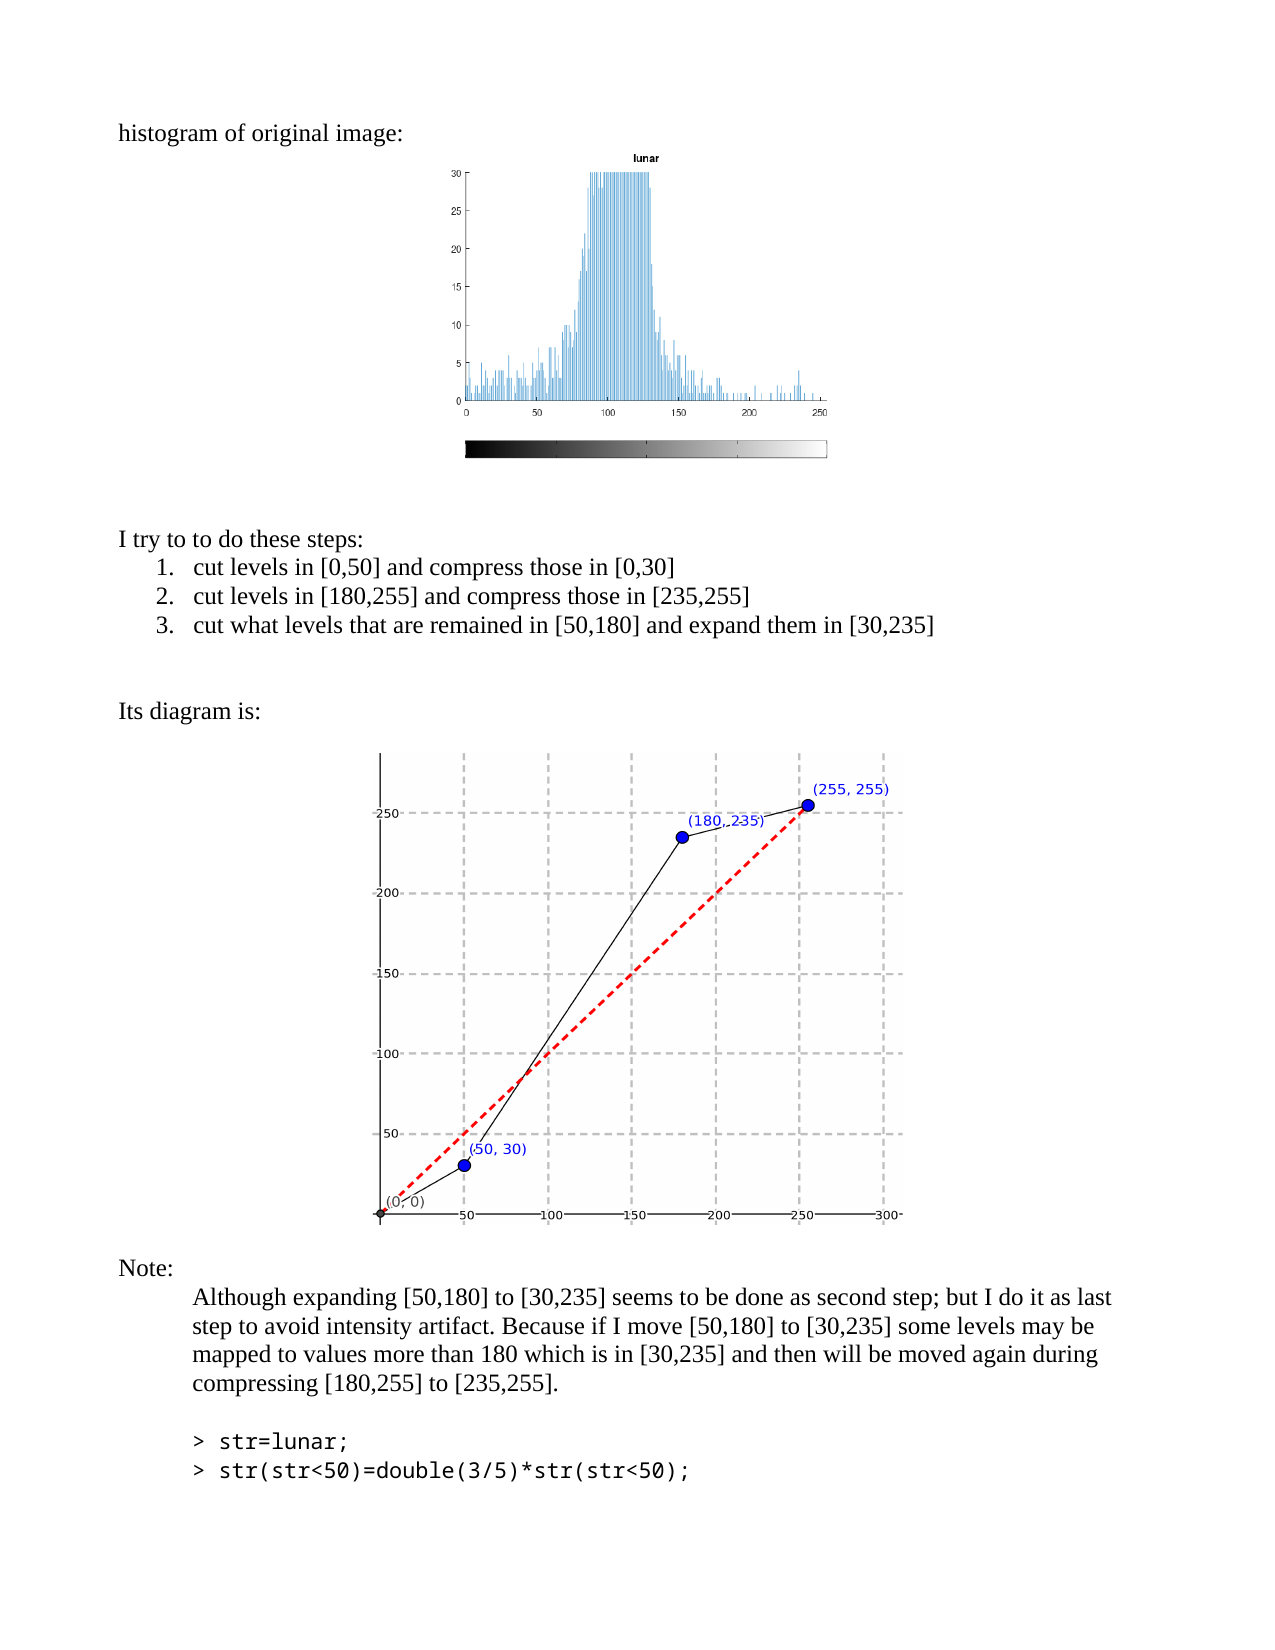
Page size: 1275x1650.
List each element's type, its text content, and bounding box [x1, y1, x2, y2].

text histogram of original image: [118, 118, 1157, 147]
list cut levels in [180,255] and compress those in [235,255] [156, 581, 1157, 610]
text Its diagram is: [118, 696, 1157, 725]
list cut what levels that are remained in [50,180] and expand them in [30,235] [156, 610, 1157, 639]
list cut levels in [0,50] and compress those in [0,30] [156, 552, 1157, 581]
picture [372, 753, 903, 1225]
picture [405, 146, 871, 495]
text I try to to do these steps: [118, 524, 1157, 552]
text Although expanding [50,180] to [30,235] seems to be done as second step; but I do it as last step to avoid intensity artifact. Because if I move [50,180] to [30,235] some levels may be mapped to values more than 180 which is in [30,235] and then will be moved again during compressing [180,255] to [235,255]. [192, 1282, 1157, 1397]
text Note: [118, 1253, 1157, 1282]
text > str=lunar; [192, 1426, 1157, 1456]
text > str(str<50)=double(3/5)*str(str<50); [192, 1456, 1157, 1485]
